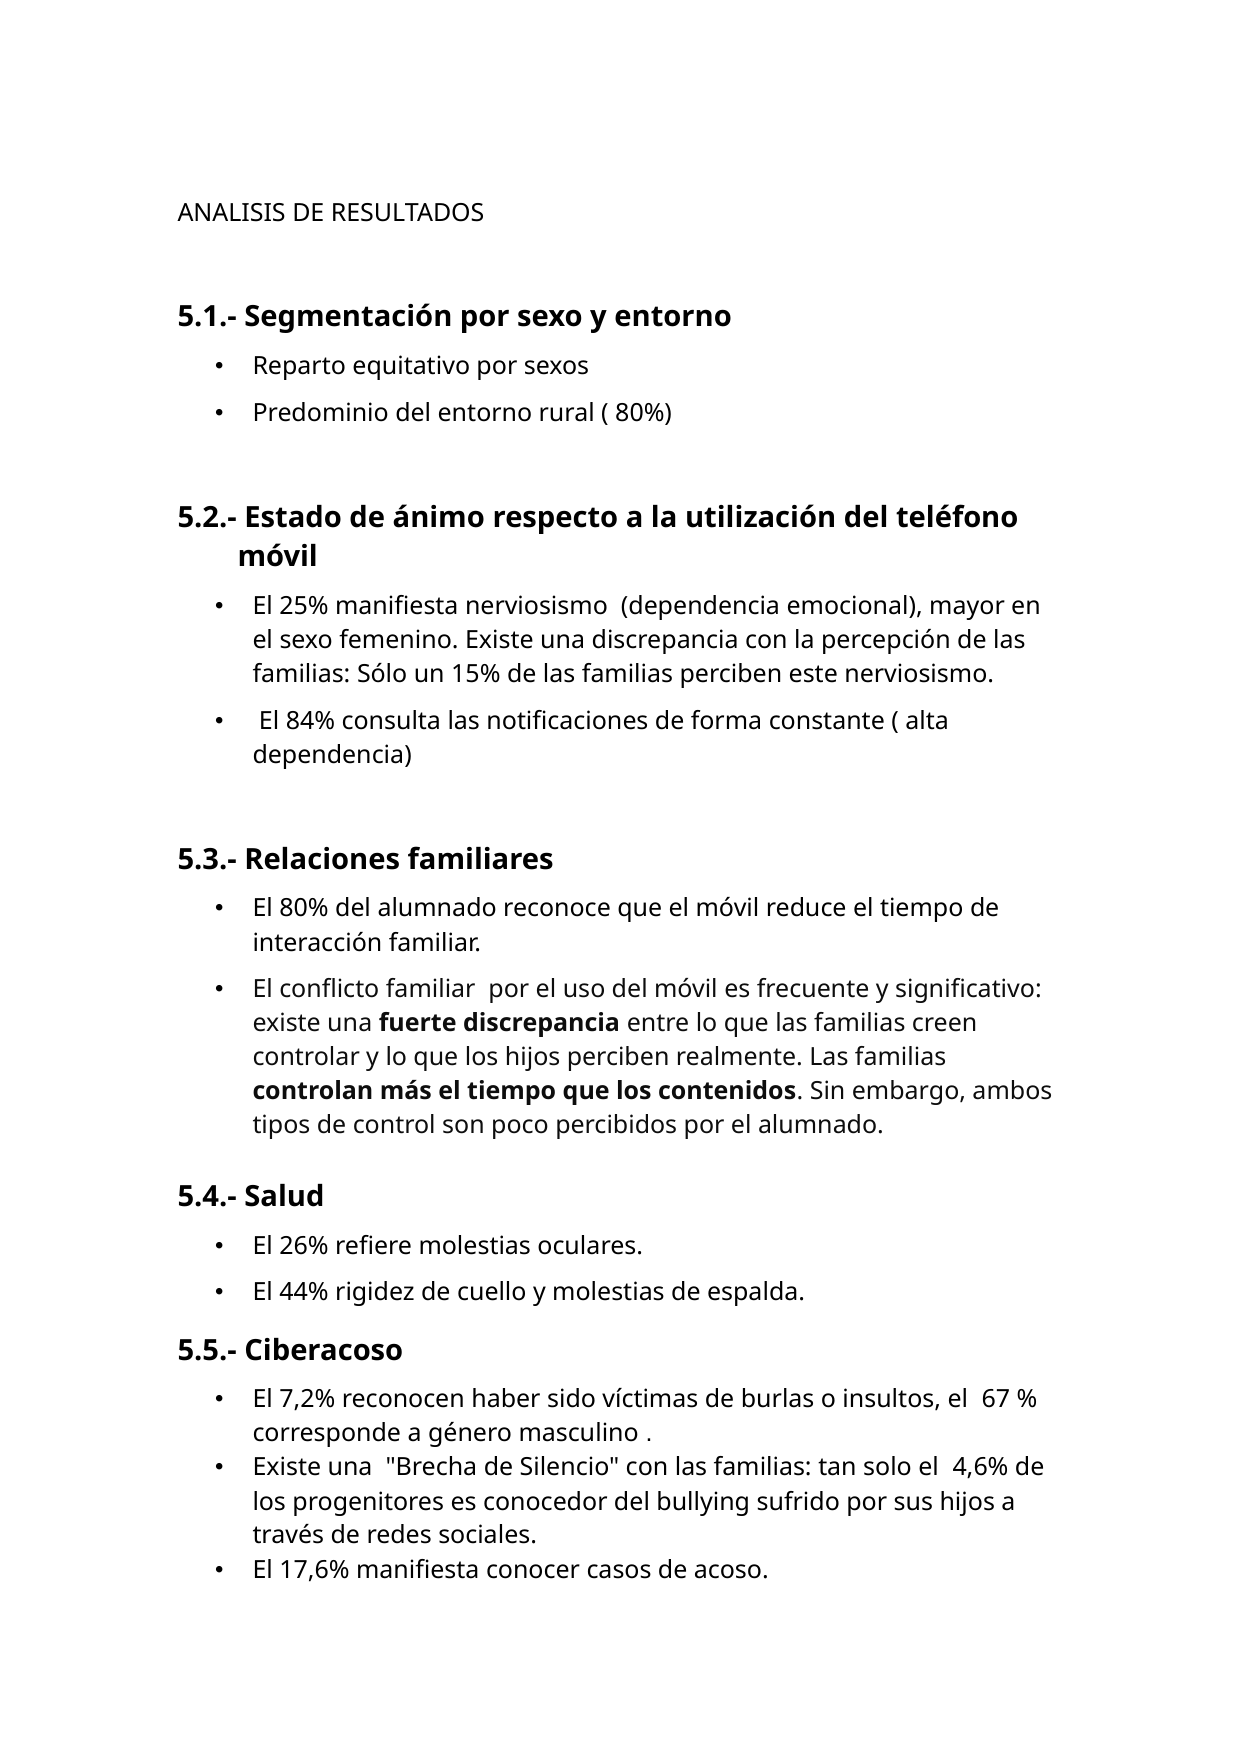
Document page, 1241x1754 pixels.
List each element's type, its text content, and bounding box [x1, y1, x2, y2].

text 5.4.- Salud [177, 1175, 1063, 1215]
subtitle 5.5.- Ciberacoso [177, 1329, 1063, 1368]
list El 44% rigidez de cuello y molestias de espalda. [215, 1274, 1063, 1308]
list El 25% manifiesta nerviosismo (dependencia emocional), mayor en el sexo femenino. Existe una discrepancia con la percepción de las familias: Sólo un 15% de las familias perciben este nerviosismo. [215, 588, 1063, 690]
subtitle 5.3.- Relaciones familiares [177, 838, 1063, 878]
list El 26% refiere molestias oculares. [215, 1227, 1063, 1261]
list El 17,6% manifiesta conocer casos de acoso. [215, 1551, 1063, 1585]
list El 84% consulta las notificaciones de forma constante ( alta dependencia) [215, 702, 1063, 771]
subtitle 5.2.- Estado de ánimo respecto a la utilización del teléfono móvil [177, 496, 1063, 575]
list Reparto equitativo por sexos [215, 348, 1063, 382]
list El 7,2% reconocen haber sido víctimas de burlas o insultos, el 67 % corresponde a género masculino . [215, 1381, 1063, 1449]
text ANALISIS DE RESULTADOS [177, 194, 1063, 228]
list Existe una "Brecha de Silencio" con las familias: tan solo el 4,6% de los progenitores es conocedor del bullying sufrido por sus hijos a través de redes sociales. [215, 1449, 1063, 1551]
list Predominio del entorno rural ( 80%) [215, 394, 1063, 428]
list El conflicto familiar por el uso del móvil es frecuente y significativo: existe una fuerte discrepancia entre lo que las familias creen controlar y lo que los hijos perciben realmente. Las familias controlan más el tiempo que los contenidos. Sin embargo, ambos tipos de control son poco percibidos por el alumnado. [215, 971, 1063, 1141]
subtitle 5.1.- Segmentación por sexo y entorno [177, 296, 1063, 335]
list El 80% del alumnado reconoce que el móvil reduce el tiempo de interacción familiar. [215, 890, 1063, 958]
